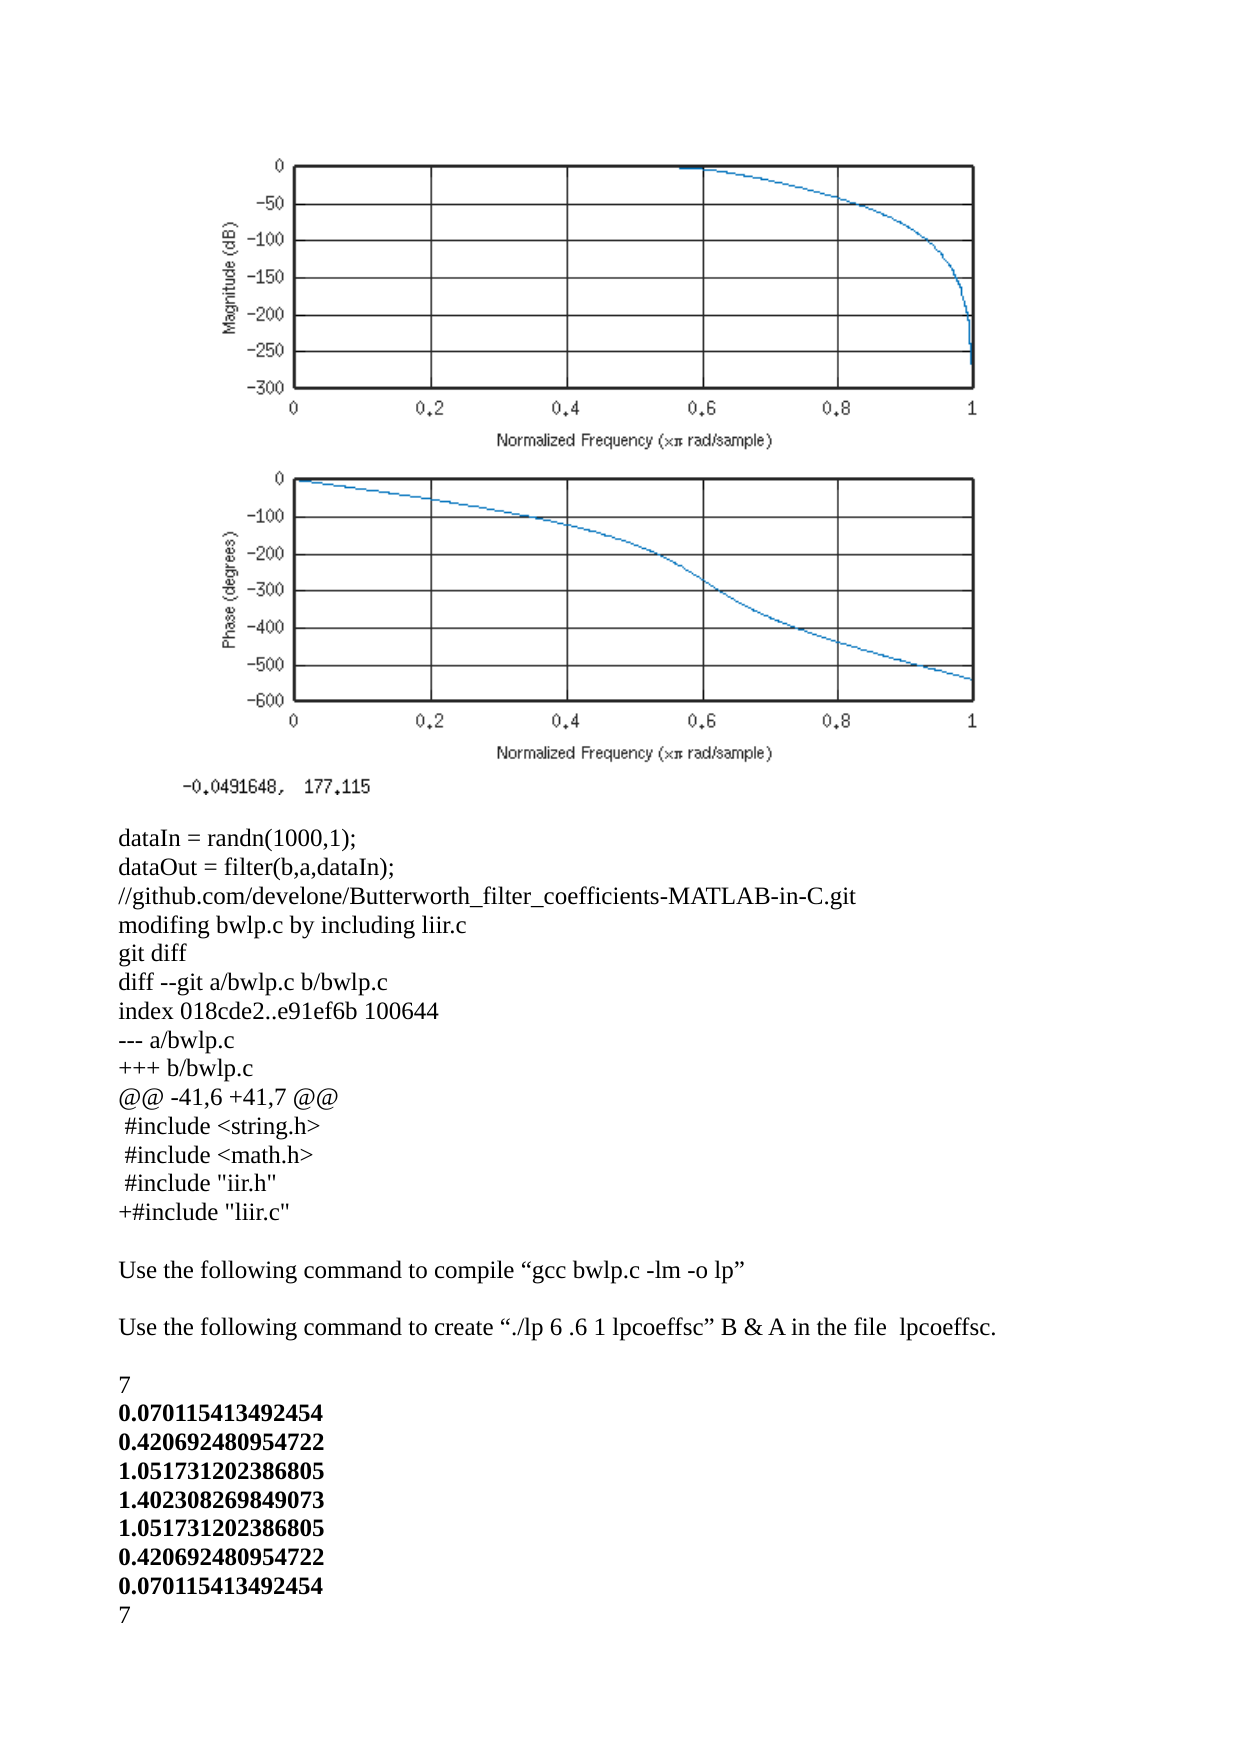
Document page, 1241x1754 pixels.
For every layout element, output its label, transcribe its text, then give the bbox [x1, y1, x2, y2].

text 7 [118, 1600, 1122, 1628]
text index 018cde2..e91ef6b 100644 [118, 996, 1122, 1025]
text @@ -41,6 +41,7 @@ [118, 1082, 1122, 1111]
text 1.402308269849073 [118, 1485, 1122, 1513]
text dataIn = randn(1000,1); [118, 823, 1122, 852]
text +++ b/bwlp.c [118, 1053, 1122, 1082]
text dataOut = filter(b,a,dataIn); [118, 852, 1122, 881]
text modifing bwlp.c by including liir.c [118, 910, 1122, 938]
text git diff [118, 938, 1122, 967]
text 1.051731202386805 [118, 1456, 1122, 1485]
text //github.com/develone/Butterworth_filter_coefficients-MATLAB-in-C.git [118, 881, 1122, 910]
text #include <math.h> [118, 1140, 1122, 1168]
text Use the following command to compile “gcc bwlp.c -lm -o lp” [118, 1255, 1122, 1283]
text diff --git a/bwlp.c b/bwlp.c [118, 967, 1122, 996]
text --- a/bwlp.c [118, 1025, 1122, 1053]
text 7 [118, 1370, 1122, 1398]
text #include <string.h> [118, 1111, 1122, 1140]
text Use the following command to create “./lp 6 .6 1 lpcoeffsc” B & A in the file lpcoeffsc. [118, 1312, 1122, 1341]
text +#include "liir.c" [118, 1197, 1122, 1226]
text 0.420692480954722 [118, 1542, 1122, 1571]
picture [182, 118, 1058, 795]
text #include "iir.h" [118, 1168, 1122, 1197]
text 0.070115413492454 [118, 1398, 1122, 1427]
text 0.070115413492454 [118, 1571, 1122, 1600]
text 1.051731202386805 [118, 1513, 1122, 1542]
text 0.420692480954722 [118, 1427, 1122, 1456]
